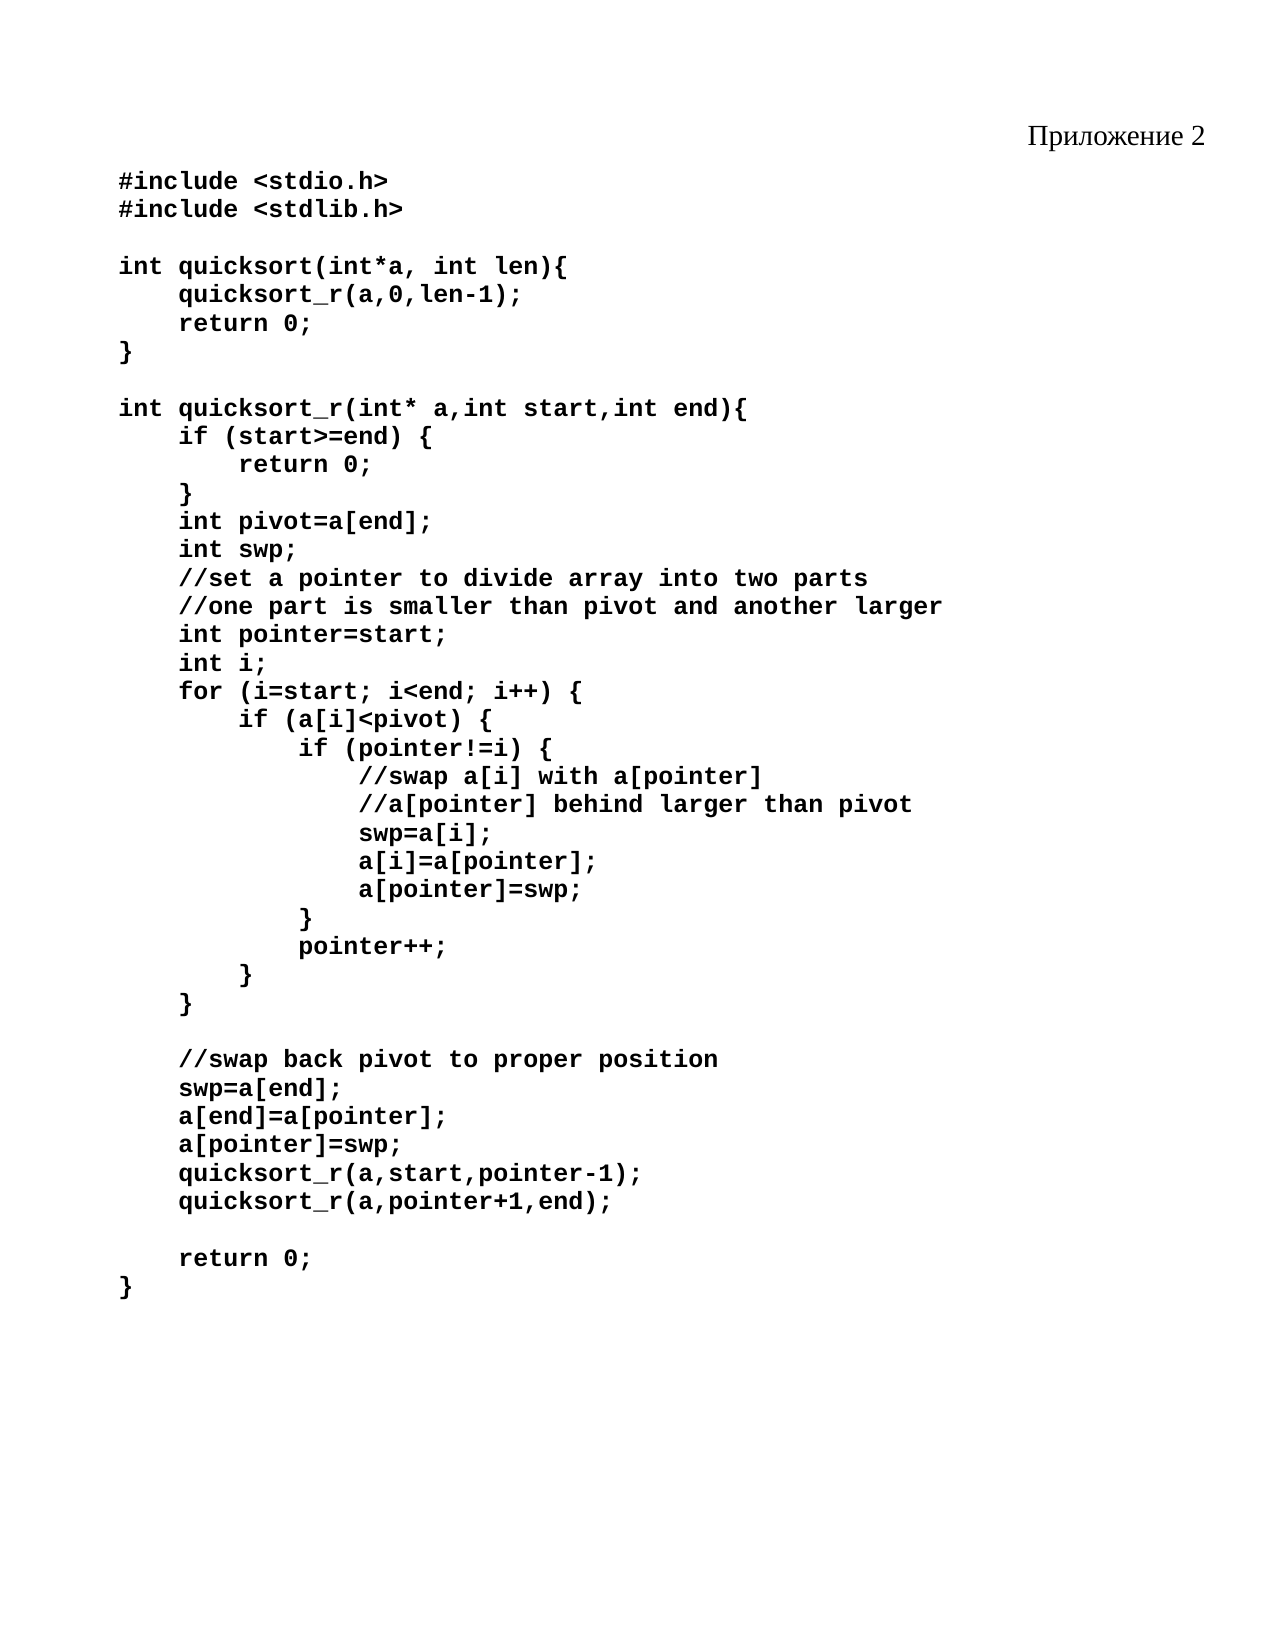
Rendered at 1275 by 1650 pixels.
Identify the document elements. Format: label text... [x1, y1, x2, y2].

text a[pointer]=swp; [118, 877, 1206, 905]
text return 0; [118, 310, 1206, 338]
text } [118, 1273, 1206, 1302]
text quicksort_r(a,pointer+1,end); [118, 1188, 1206, 1217]
text swp=a[i]; [118, 820, 1206, 848]
text a[pointer]=swp; [118, 1132, 1206, 1160]
text //swap back pivot to proper position [118, 1047, 1206, 1075]
text } [118, 338, 1206, 367]
text #include <stdio.h> [118, 168, 1206, 197]
text int quicksort_r(int* a,int start,int end){ [118, 395, 1206, 423]
text int i; [118, 650, 1206, 678]
text int pivot=a[end]; [118, 508, 1206, 537]
text //one part is smaller than pivot and another larger [118, 593, 1206, 622]
text return 0; [118, 1245, 1206, 1273]
text } [118, 962, 1206, 990]
text //set a pointer to divide array into two parts [118, 565, 1206, 593]
text a[i]=a[pointer]; [118, 848, 1206, 877]
text int pointer=start; [118, 622, 1206, 650]
text } [118, 905, 1206, 933]
text a[end]=a[pointer]; [118, 1103, 1206, 1132]
text int quicksort(int*a, int len){ [118, 253, 1206, 282]
text } [118, 990, 1206, 1018]
text Приложение 2 [118, 118, 1206, 152]
text for (i=start; i<end; i++) { [118, 678, 1206, 707]
text quicksort_r(a,start,pointer-1); [118, 1160, 1206, 1188]
text return 0; [118, 452, 1206, 480]
text swp=a[end]; [118, 1075, 1206, 1103]
text //a[pointer] behind larger than pivot [118, 792, 1206, 820]
text quicksort_r(a,0,len-1); [118, 282, 1206, 310]
text #include <stdlib.h> [118, 197, 1206, 225]
text pointer++; [118, 933, 1206, 962]
text if (pointer!=i) { [118, 735, 1206, 763]
text if (a[i]<pivot) { [118, 707, 1206, 735]
text if (start>=end) { [118, 423, 1206, 452]
text int swp; [118, 537, 1206, 565]
text //swap a[i] with a[pointer] [118, 763, 1206, 792]
text } [118, 480, 1206, 508]
